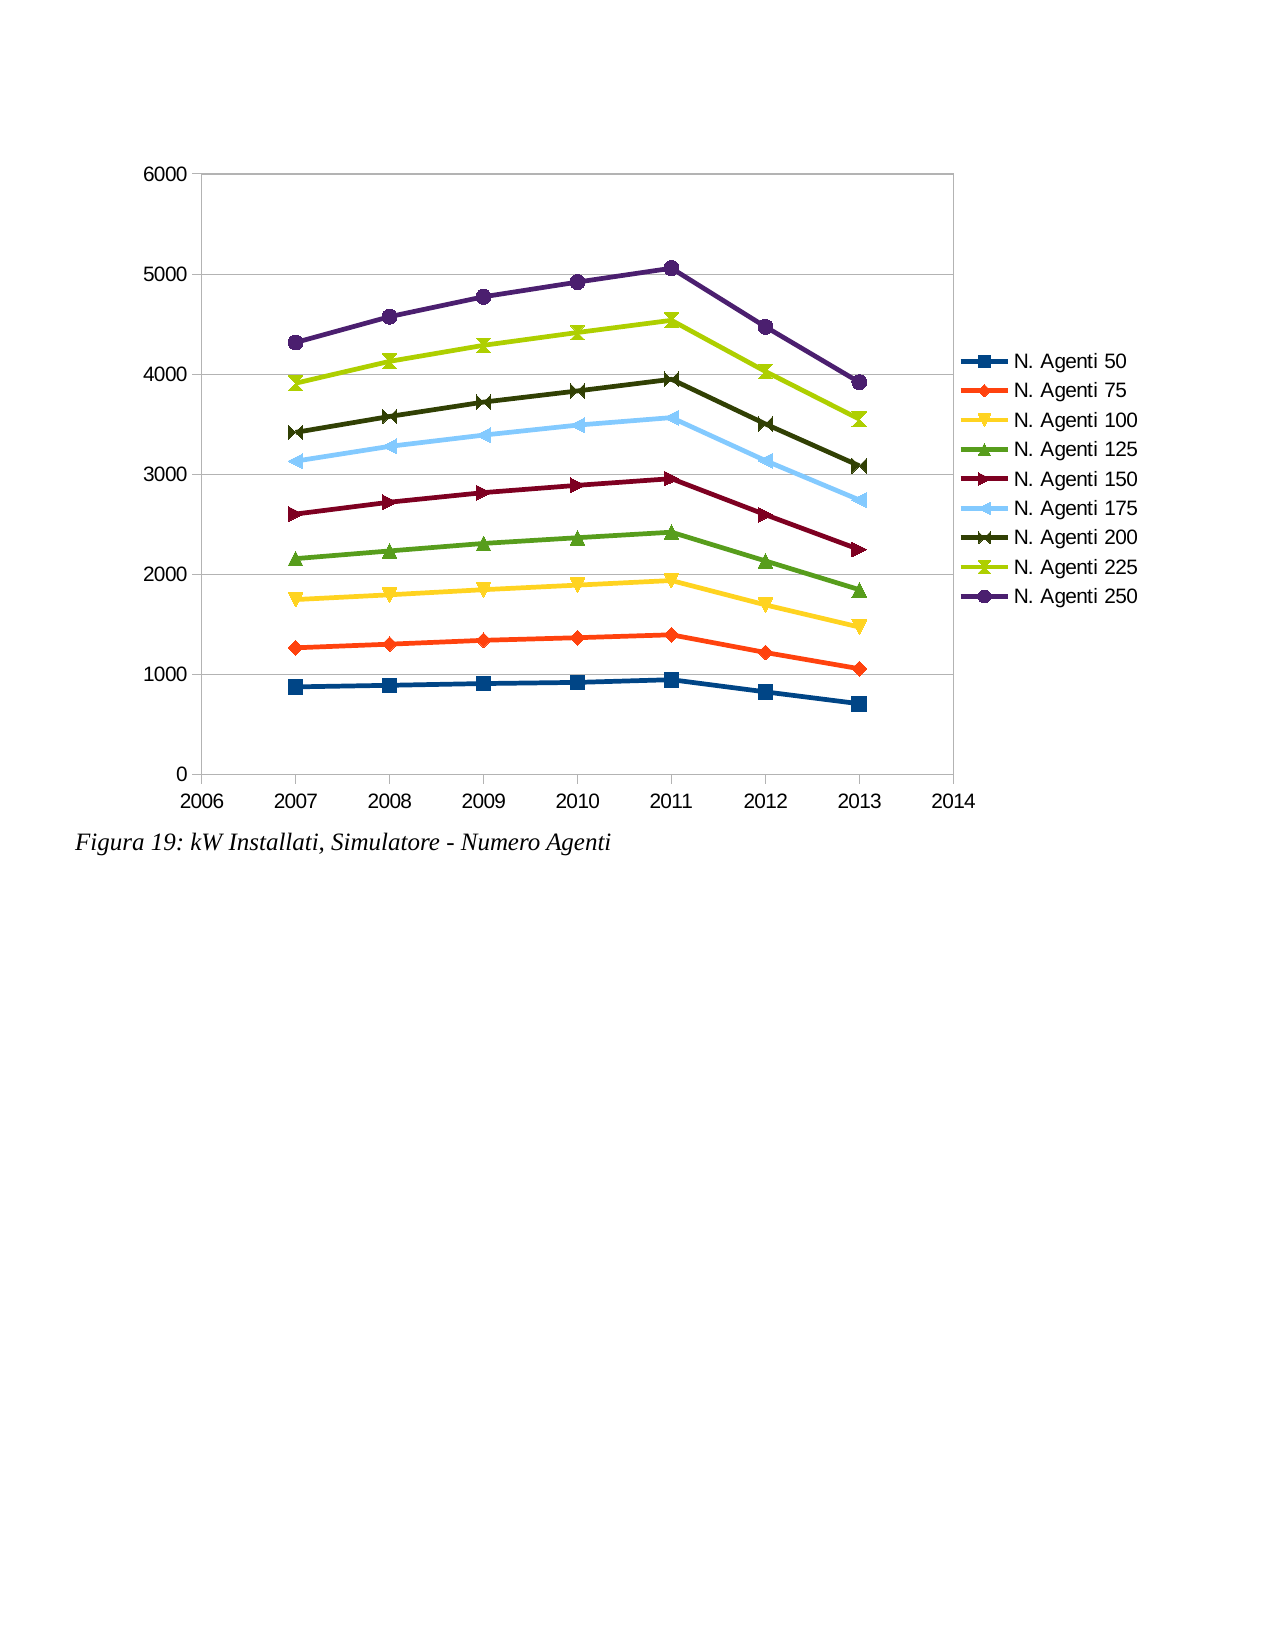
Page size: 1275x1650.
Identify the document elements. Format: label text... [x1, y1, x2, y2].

text Figura 19: kW Installati, Simulatore - Numero Agenti [75, 131, 1200, 856]
